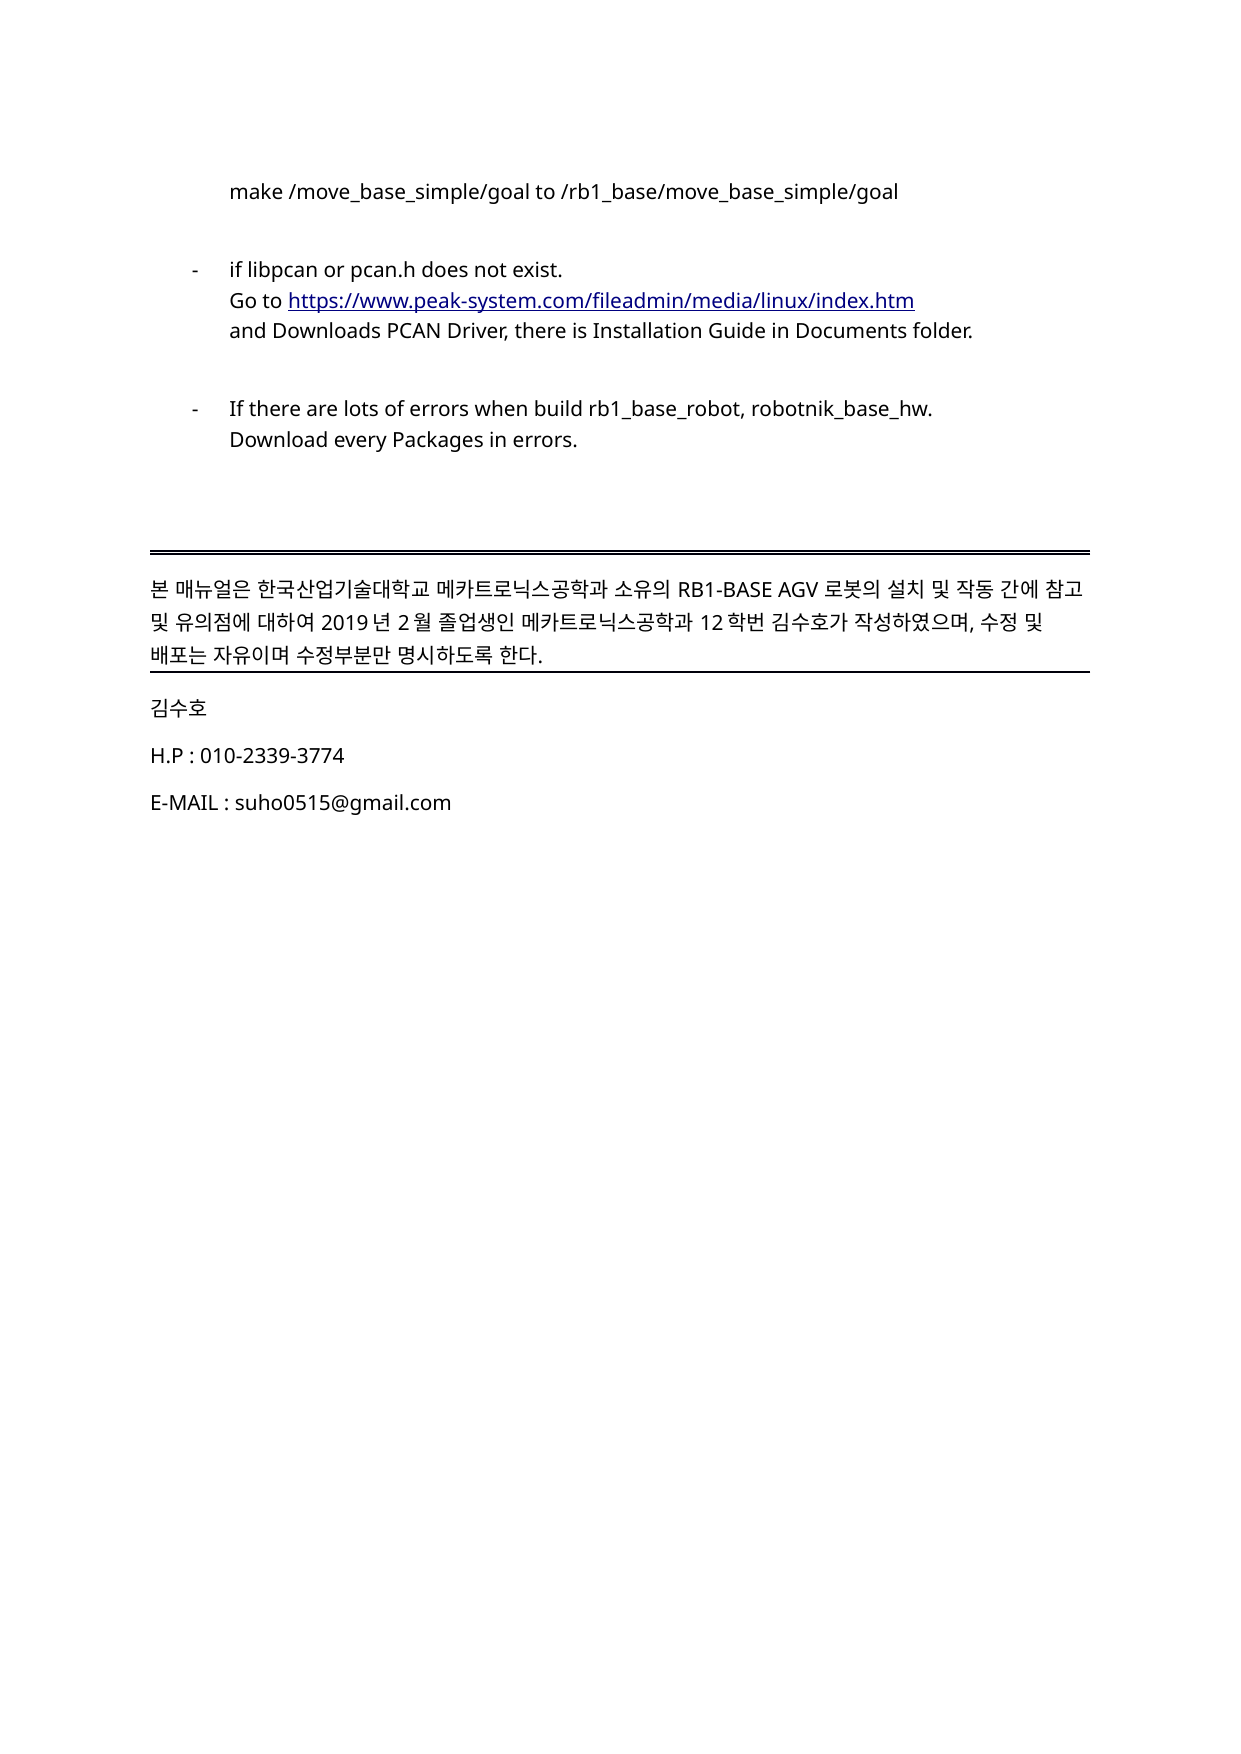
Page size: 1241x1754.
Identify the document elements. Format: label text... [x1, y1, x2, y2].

text E-MAIL : suho0515@gmail.com [150, 788, 1090, 817]
text 본 매뉴얼은 한국산업기술대학교 메카트로닉스공학과 소유의 RB1-BASE AGV 로봇의 설치 및 작동 간에 참고 및 유의점에 대하여 2019년 2월 졸업생인 메카트로닉스공학과 12학번 김수호가 작성하였으며, 수정 및 배포는 자유이며 수정부분만 명시하도록 한다. [150, 573, 1090, 671]
list if libpcan or pcan.h does not exist. Go to https://www.peak-system.com/fileadmin/media/linux/index.htm and Downloads PCAN Driver, there is Installation Guide in Documents folder. [192, 255, 1090, 375]
text 김수호 [150, 692, 1090, 722]
text H.P : 010-2339-3774 [150, 741, 1090, 770]
list make /move_base_simple/goal to /rb1_base/move_base_simple/goal [192, 177, 1090, 236]
list If there are lots of errors when build rb1_base_robot, robotnik_base_hw. Download every Packages in errors. [192, 394, 1090, 453]
